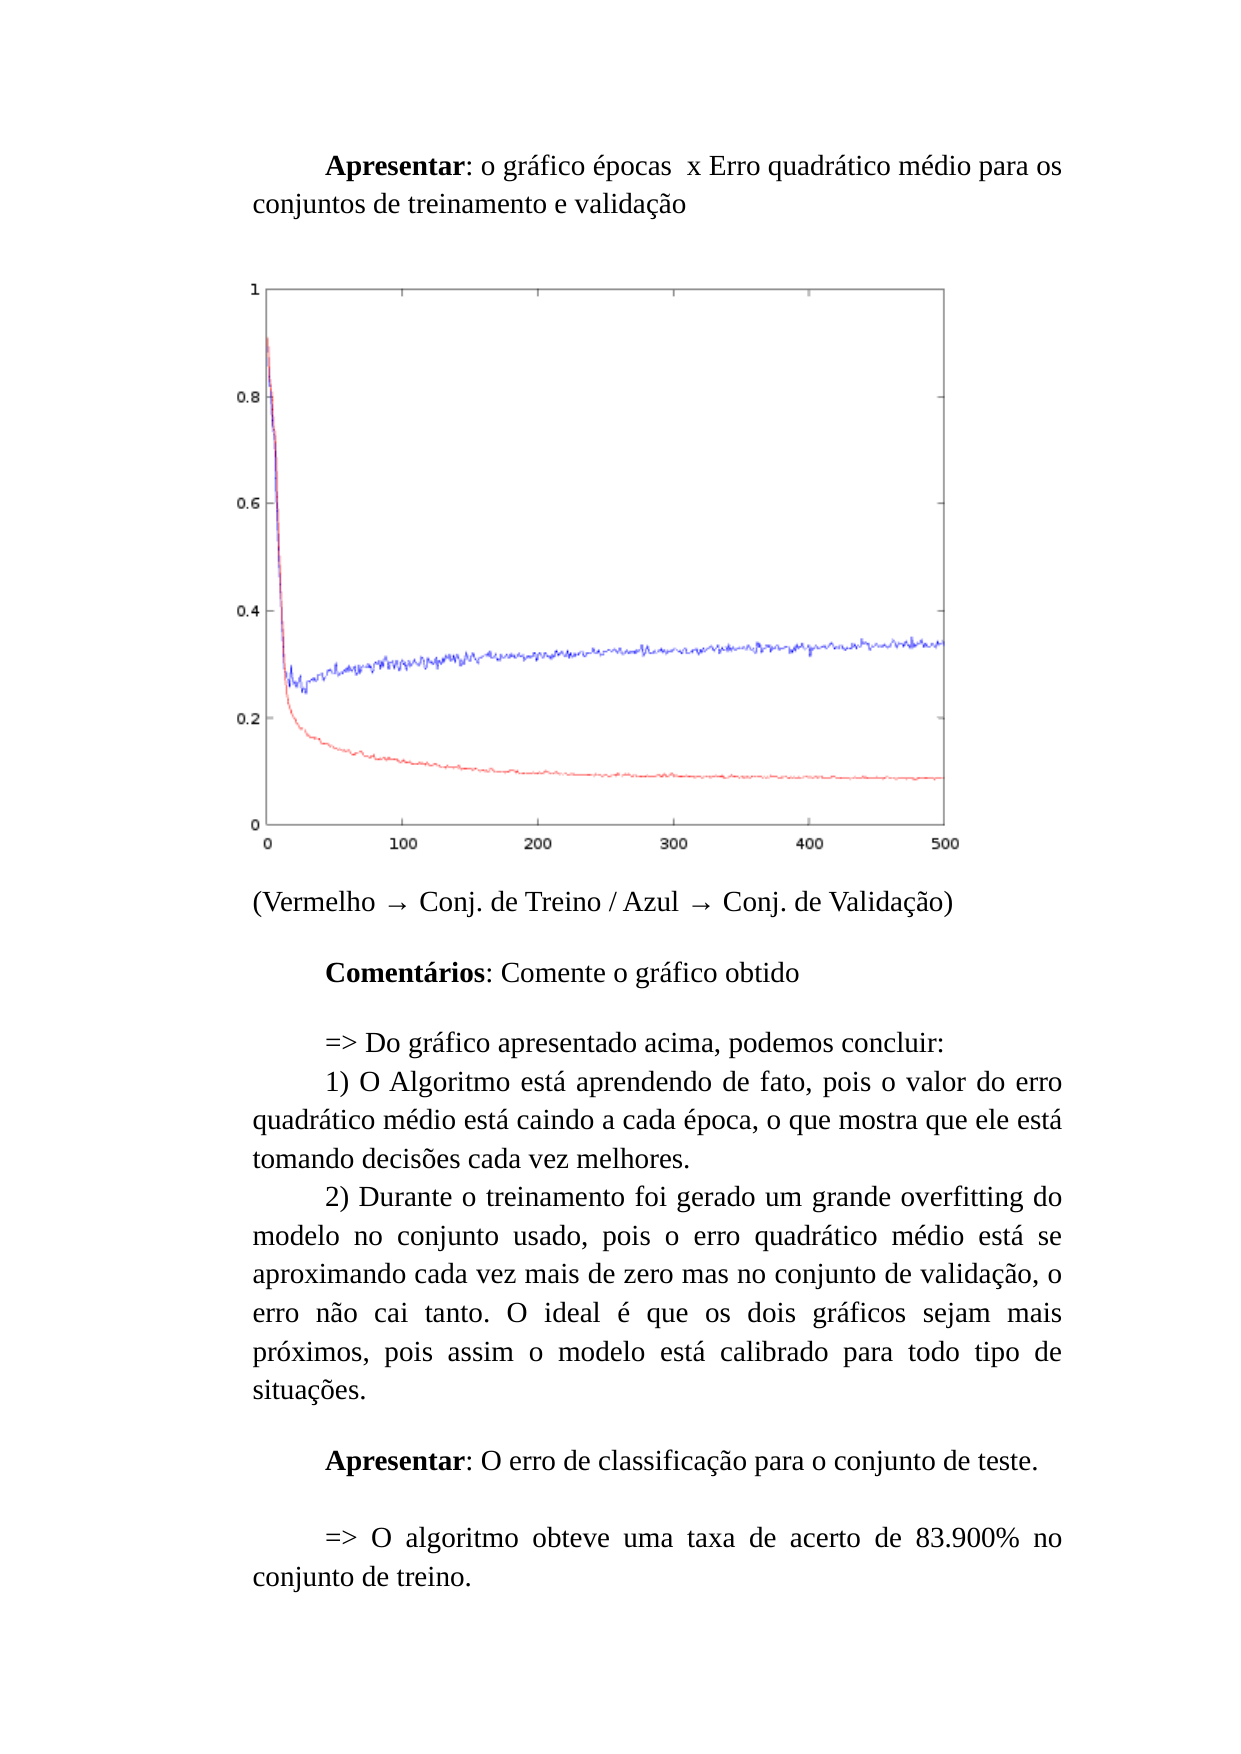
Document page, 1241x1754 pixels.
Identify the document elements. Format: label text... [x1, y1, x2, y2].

list (Vermelho → Conj. de Treino / Azul → Conj. de Validação) [252, 257, 1063, 917]
list 2) Durante o treinamento foi gerado um grande overfitting do modelo no conjunto usado, pois o erro quadrático médio está se aproximando cada vez mais de zero mas no conjunto de validação, o erro não cai tanto. O ideal é que os dois gráficos sejam mais próximos, pois assim o modelo está calibrado para todo tipo de situações. [252, 1179, 1063, 1406]
list Apresentar: o gráfico épocas x Erro quadrático médio para os conjuntos de treinamento e validação [252, 148, 1063, 220]
list => O algoritmo obteve uma taxa de acerto de 83.900% no conjunto de treino. [252, 1520, 1063, 1592]
list 1) O Algoritmo está aprendendo de fato, pois o valor do erro quadrático médio está caindo a cada época, o que mostra que ele está tomando decisões cada vez melhores. [252, 1064, 1063, 1174]
picture [197, 256, 1009, 879]
list => Do gráfico apresentado acima, podemos concluir: [252, 1025, 1063, 1059]
list Apresentar: O erro de classificação para o conjunto de teste. [252, 1443, 1063, 1477]
list Comentários: Comente o gráfico obtido [252, 955, 1063, 988]
